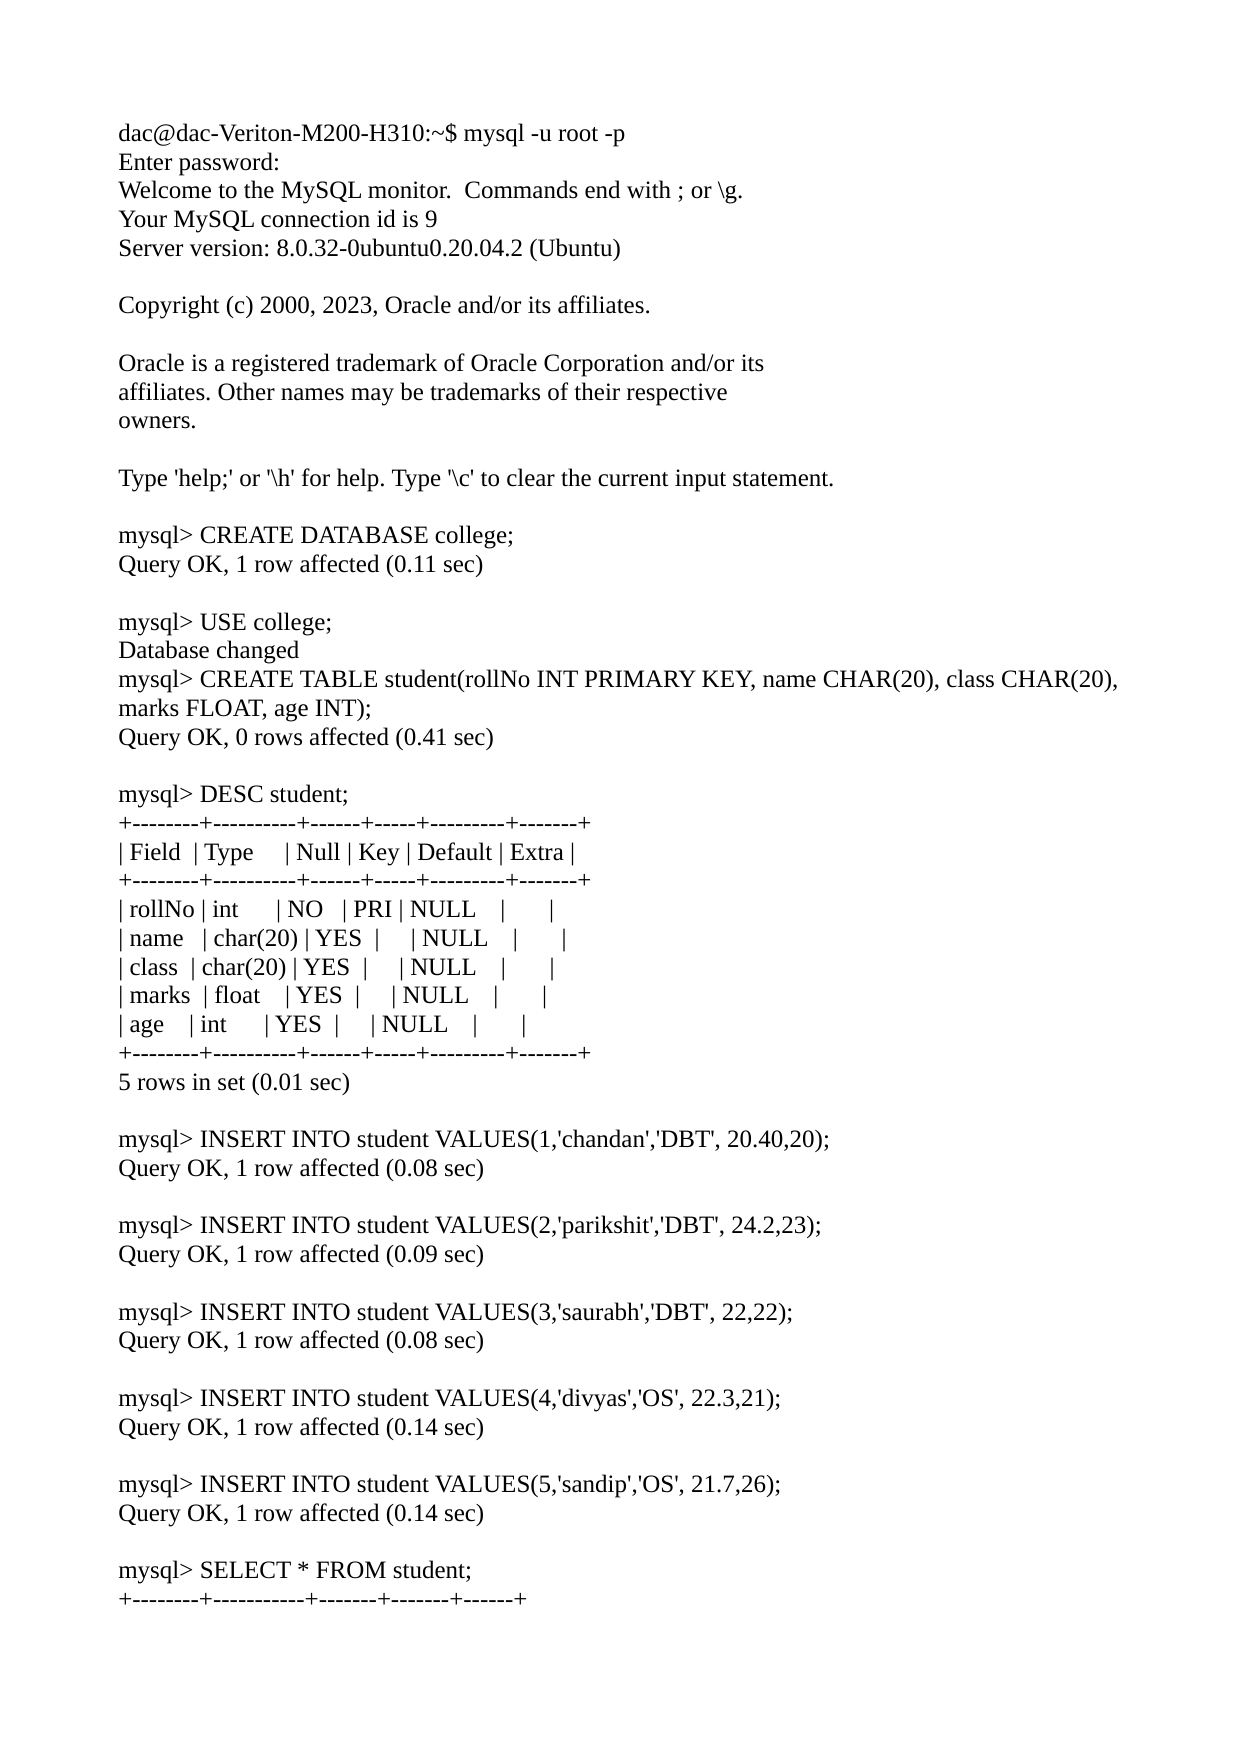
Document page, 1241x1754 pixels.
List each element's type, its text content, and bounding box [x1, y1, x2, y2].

text Oracle is a registered trademark of Oracle Corporation and/or its [118, 348, 1122, 377]
text mysql> INSERT INTO student VALUES(3,'saurabh','DBT', 22,22); [118, 1297, 1122, 1326]
text Your MySQL connection id is 9 [118, 204, 1122, 233]
text mysql> SELECT * FROM student; [118, 1556, 1122, 1584]
text 5 rows in set (0.01 sec) [118, 1067, 1122, 1096]
text mysql> USE college; [118, 607, 1122, 636]
text owners. [118, 406, 1122, 434]
text Type 'help;' or '\h' for help. Type '\c' to clear the current input statement. [118, 463, 1122, 492]
text +--------+-----------+-------+-------+------+ [118, 1584, 1122, 1613]
text | age | int | YES | | NULL | | [118, 1009, 1122, 1038]
text Database changed [118, 636, 1122, 664]
text dac@dac-Veriton-M200-H310:~$ mysql -u root -p [118, 118, 1122, 147]
text Query OK, 1 row affected (0.14 sec) [118, 1498, 1122, 1527]
text Query OK, 1 row affected (0.11 sec) [118, 549, 1122, 578]
text Query OK, 1 row affected (0.14 sec) [118, 1412, 1122, 1441]
text Query OK, 1 row affected (0.08 sec) [118, 1153, 1122, 1182]
text Query OK, 0 rows affected (0.41 sec) [118, 722, 1122, 751]
text Copyright (c) 2000, 2023, Oracle and/or its affiliates. [118, 291, 1122, 319]
text Query OK, 1 row affected (0.09 sec) [118, 1239, 1122, 1268]
text | name | char(20) | YES | | NULL | | [118, 923, 1122, 952]
text | class | char(20) | YES | | NULL | | [118, 952, 1122, 981]
text mysql> DESC student; [118, 779, 1122, 808]
text mysql> INSERT INTO student VALUES(5,'sandip','OS', 21.7,26); [118, 1469, 1122, 1498]
text mysql> INSERT INTO student VALUES(1,'chandan','DBT', 20.40,20); [118, 1124, 1122, 1153]
text affiliates. Other names may be trademarks of their respective [118, 377, 1122, 406]
text Query OK, 1 row affected (0.08 sec) [118, 1326, 1122, 1354]
text Enter password: [118, 147, 1122, 176]
text +--------+----------+------+-----+---------+-------+ [118, 866, 1122, 894]
text Server version: 8.0.32-0ubuntu0.20.04.2 (Ubuntu) [118, 233, 1122, 262]
text | rollNo | int | NO | PRI | NULL | | [118, 894, 1122, 923]
text +--------+----------+------+-----+---------+-------+ [118, 808, 1122, 837]
text mysql> CREATE DATABASE college; [118, 521, 1122, 549]
text mysql> CREATE TABLE student(rollNo INT PRIMARY KEY, name CHAR(20), class CHAR(20), marks FLOAT, age INT); [118, 664, 1122, 722]
text +--------+----------+------+-----+---------+-------+ [118, 1038, 1122, 1067]
text mysql> INSERT INTO student VALUES(2,'parikshit','DBT', 24.2,23); [118, 1211, 1122, 1239]
text | Field | Type | Null | Key | Default | Extra | [118, 837, 1122, 866]
text mysql> INSERT INTO student VALUES(4,'divyas','OS', 22.3,21); [118, 1383, 1122, 1412]
text Welcome to the MySQL monitor. Commands end with ; or \g. [118, 176, 1122, 204]
text | marks | float | YES | | NULL | | [118, 981, 1122, 1009]
